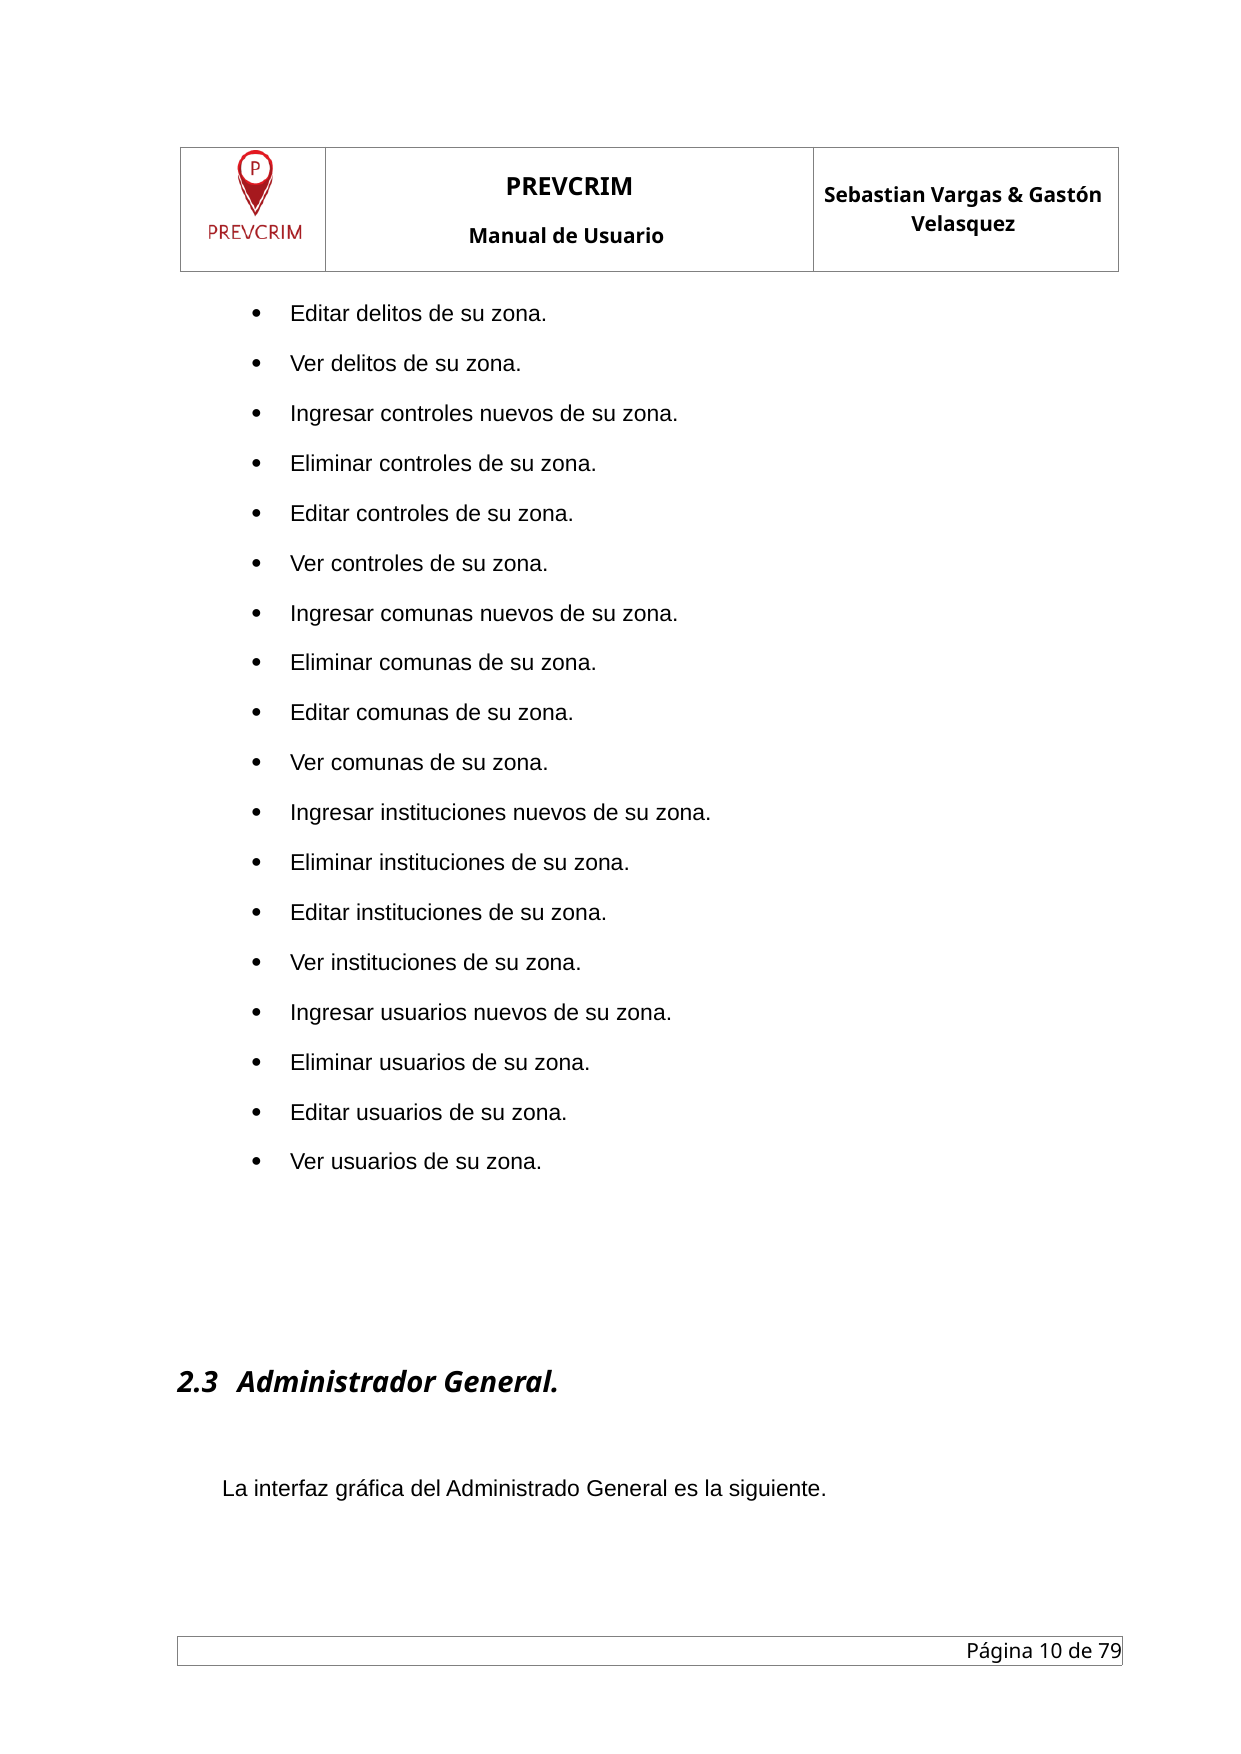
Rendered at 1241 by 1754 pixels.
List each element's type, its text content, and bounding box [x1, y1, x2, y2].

list Ingresar instituciones nuevos de su zona. [252, 799, 1122, 825]
subtitle Administrador General. [177, 1361, 1122, 1401]
list Eliminar comunas de su zona. [252, 649, 1122, 676]
list Ingresar usuarios nuevos de su zona. [252, 999, 1122, 1025]
list Ver usuarios de su zona. [252, 1148, 1122, 1175]
list Editar delitos de su zona. [252, 300, 1122, 326]
list Ingresar comunas nuevos de su zona. [252, 599, 1122, 626]
list Eliminar controles de su zona. [252, 450, 1122, 476]
list Editar usuarios de su zona. [252, 1098, 1122, 1125]
list Eliminar instituciones de su zona. [252, 849, 1122, 875]
list Editar instituciones de su zona. [252, 899, 1122, 925]
list Editar controles de su zona. [252, 500, 1122, 526]
list Ver comunas de su zona. [252, 749, 1122, 776]
list Ver controles de su zona. [252, 549, 1122, 576]
list Eliminar usuarios de su zona. [252, 1048, 1122, 1075]
list Ver delitos de su zona. [252, 350, 1122, 376]
list Editar comunas de su zona. [252, 699, 1122, 726]
text La interfaz gráfica del Administrado General es la siguiente. [222, 1475, 1122, 1501]
list Ver instituciones de su zona. [252, 949, 1122, 975]
list Ingresar controles nuevos de su zona. [252, 400, 1122, 426]
